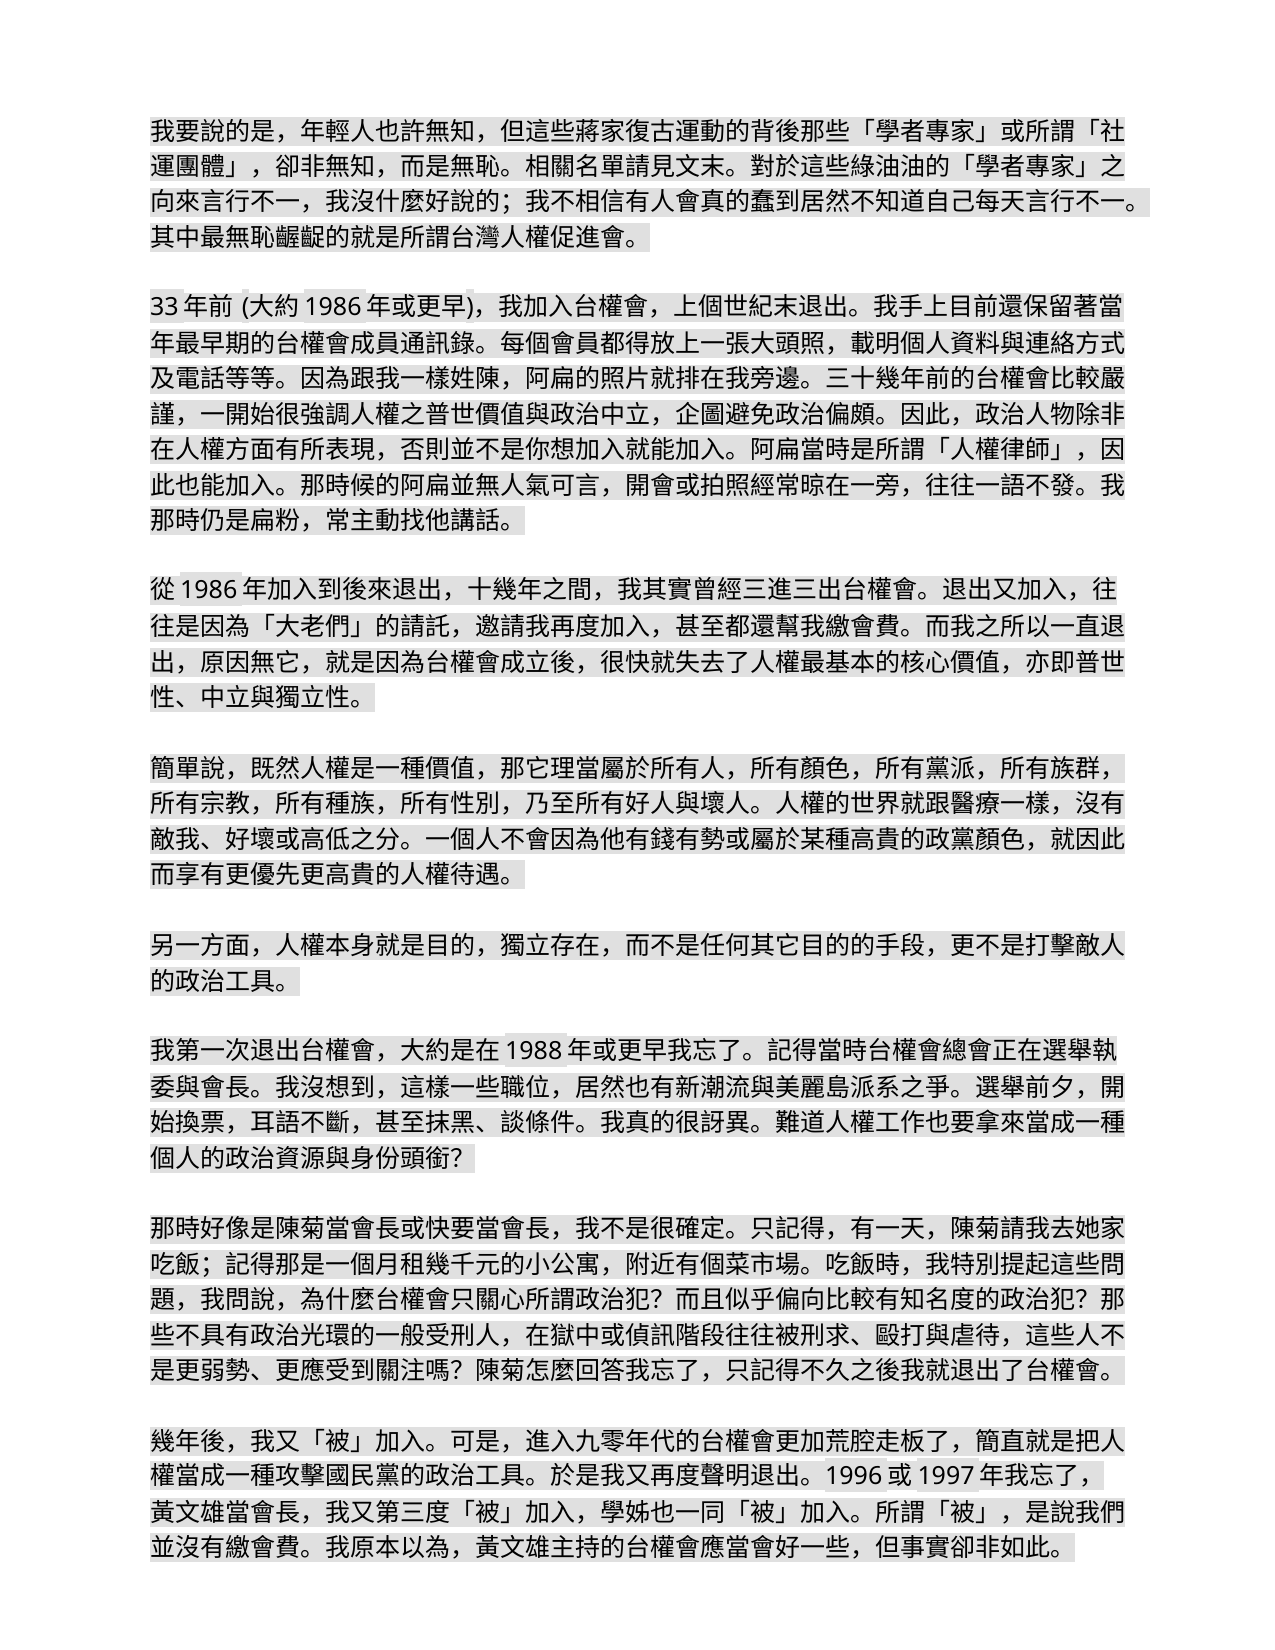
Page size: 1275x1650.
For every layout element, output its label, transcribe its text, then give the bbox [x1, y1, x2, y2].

text 卡韓政變 (189)：過去並沒有成為過去 (後記 2) 陳真 2019.10. 19. 我經常刻意迴避很多資訊，原因無它，因為我不想讓自己陷入一種對人性感到懷疑、鄙夷的絕望感。比方說，綠媒我是絕對不碰的。島內媒體我只看僅有的兩、三家正常媒體，例如中天電視台及中國時報。 有時候，一些朋友會傳來一些臉書內容，告訴我說誰誰誰很無恥、眛著良心說話。對於這些資訊，我一般也是能避則避。因為，我早就能明白什麼樣的一些人是無恥的，我不太想知道更多如何個無恥法；就如同當我知道哪些雞蛋是臭的，我不會想要每一顆拿來嚐一嚐究竟臭到何種地步。 資訊並不是一種獨立存在的東西，意思是說，同一個東西，卻很可能產生各種意義。為什麼呢？因為它和「你」之間會形成某種關係。這樣一個關係，定義了一種擁有主詞的價值態度。 齊克果有句話這麼說：「世上沒有真理，直到它被我認知。」比方說孝順父母，這話本身是沒有意義的，唯有當它和「我」之間形成某種關係，這話才取得了某種意義。這時候，「資訊」就不再只是一個冰冷的概念或資料，而是有著某種溫度的理解與感受，因為它跟「我」之間「發生了關係」。 許多時候，與其說我們是在談論某個資訊，不如說，我們是在談論這些資訊與「我」的關係以及它所產生的意義。我們並非僅僅只是在講比方說要不要投票給誰或誰有沒有貪污的問題；資訊的意義理當比資訊本身還要大而且大很多，因為它同各種生命之間發生了連結。 我覺得，「活下去」很重要，我不想在絕望中死去。當外在人事物難以依靠，不如靠自己。這意思是說，我理當去依靠那些像太陽一般、大寫的、永恆的東西。在我成長過程中，曾經有著某些「燈塔」，如許正直，彷彿我的人生某種指引與依靠。不料，他們卻一一熄滅了，難道我也要跟著他們一同步入黑暗？ 仍然是那些老話：我一直有個希望，憑著這樣一個希望，我決心活了下來。我希望些什麼呢？我希望能夠對那些對於生命、人性、情感和語言感到絕望的年輕生命起到一種作用，讓他們相信，在一片輕薄兒戲、謊言詭詐及貪婪猥瑣中，世上還是有例外。而我自己就是那樣一個絕望的人。我知道，我要不是在絕望中死去，就是必須讓自己成為一個例外。 蘇格拉底說，「我們之所以會犯錯，是因為我們想得還不夠清楚。」這句如同詩一般曖昧的話語，彷彿意味著所謂道德不過就是一種「知識」(epistemological) 題材；亦即簡單說，一個人之所以會犯錯，那肯定是因為他在某些事物上腦殘了或資訊不足；他根本搞不清狀況，以致於使壞或向惡靠攏。 我有一整個書架全是所謂 moral epistemology (道德知識論)方面的書。當年，維根斯坦和 Karl Popper 在劍橋國王學院差點打起架來，就是為了這道問題：「到底倫理問題存不存在？」、「到底有沒有倫理命題這樣一個東西？」如果沒有，我們從何「想清楚」所謂是非對錯？ 十二年前回台後，曾有四、五年的時間，我在一些醫院和學校演講，往往圍繞moral epistemology 這個主題。2012年父親過世後，我決定從此走下講台，彷彿某種世界的瓦解，彷彿有些心裏最深處的東西理當同我父母一同埋葬。 moral epistemology 這主題，說難不難，但哲學門外漢估計是不太可能看得懂，就如同維根斯坦的哲學之中，數學哲學是最重要的核心。但這東西一般人來讀，大概就跟閱讀天書一樣不知所云；而moral epistemology 恰恰就是連結到維根斯坦的數學哲學上。許多時候，我真不知道我面對的思想難題究竟是人生還是數學？ 要弄懂這些東西，十年寒窗跑不掉。但是，道理儘管抽象，可當它成為一種現實問題時，其實不過就只是在講一加一等於二那樣簡單的一個東西。經濟學也許很難，但買菜、找錢、討價還價卻不難。邏輯也很難，但是講話、思考 make sense 卻不難。 閒言表過，回到通俗面。蘇格拉底那句話：「我們之所以會犯錯，是因為我們想得還不夠清楚。」我自然是不認同的。腦殘或無知也許是道德的一個根源，但即便「知道」是非又如何？套句阿扁的話，林北就是要使壞，要不然你是要怎樣？ 我相信很多年輕一代之所以為虎作倀，並非因為壞，而是因為笨。笨如果太難聽，那就說無知吧。也就是說，他們並非故意使壞，而是被蒙蔽，被洗腦，把腦子給洗壞了。不過，另外還有一些人卻非無知，而是純粹無恥。 如本文一開頭所說，我基本上並不是很清楚島內的各種時事之細節，因為我有潔癖，不喜歡骯髒污穢，特別不喜歡去意識到人性陰暗的那一面。因此，很多當下現實中的人事物，我其實是不太清楚的。 在前一篇文章中 (卡韓編號188)，我提到說我前天去外面吃早餐時，看到自由時報大篇幅報導什麼台大學生會及一些綠油油的學者專家「指控」台大怎麼可以「不顧國家安危」、「不顧學生的人身安全」，竟然和大陸的大學進行交流；「指控」說那些學術與文化交流常有「兩岸一家親」或「共創中華民族繁榮」的言論，將會污染台灣學生的思想與心靈，因此務必「堅決反抗中共的思想侵略」，必須「積極揭露校園裏的中共協力者或代理人，揭發其假學術真統戰的真面目」，並且應該「積極立法」，嚴懲所謂「中共在台代理人」，甚至「絕不允許有人為中共講話」，以「捍衛民主自由」。 黨外十年，我聽過一模一樣的話不下一萬次。這些蔣家年代復古的蠢話，十分腦殘可笑，低能到難以想像。但我昨天去吃早餐，又看到自由時報，居然以頭版頭條大幅報導說台灣各大學已經組成什麼「青年抵抗校園統戰聯盟」，其腦殘訴求大約如上所述。 我要說的是，年輕人也許無知，但這些蔣家復古運動的背後那些「學者專家」或所謂「社運團體」，卻非無知，而是無恥。相關名單請見文末。對於這些綠油油的「學者專家」之向來言行不一，我沒什麼好說的；我不相信有人會真的蠢到居然不知道自己每天言行不一。其中最無恥齷齪的就是所謂台灣人權促進會。 33年前 (大約1986年或更早)，我加入台權會，上個世紀末退出。我手上目前還保留著當年最早期的台權會成員通訊錄。每個會員都得放上一張大頭照，載明個人資料與連絡方式及電話等等。因為跟我一樣姓陳，阿扁的照片就排在我旁邊。三十幾年前的台權會比較嚴謹，一開始很強調人權之普世價值與政治中立，企圖避免政治偏頗。因此，政治人物除非在人權方面有所表現，否則並不是你想加入就能加入。阿扁當時是所謂「人權律師」，因此也能加入。那時候的阿扁並無人氣可言，開會或拍照經常晾在一旁，往往一語不發。我那時仍是扁粉，常主動找他講話。 從1986年加入到後來退出，十幾年之間，我其實曾經三進三出台權會。退出又加入，往往是因為「大老們」的請託，邀請我再度加入，甚至都還幫我繳會費。而我之所以一直退出，原因無它，就是因為台權會成立後，很快就失去了人權最基本的核心價值，亦即普世性、中立與獨立性。 簡單說，既然人權是一種價值，那它理當屬於所有人，所有顏色，所有黨派，所有族群，所有宗教，所有種族，所有性別，乃至所有好人與壞人。人權的世界就跟醫療一樣，沒有敵我、好壞或高低之分。一個人不會因為他有錢有勢或屬於某種高貴的政黨顏色，就因此而享有更優先更高貴的人權待遇。 另一方面，人權本身就是目的，獨立存在，而不是任何其它目的的手段，更不是打擊敵人的政治工具。 我第一次退出台權會，大約是在1988年或更早我忘了。記得當時台權會總會正在選舉執委與會長。我沒想到，這樣一些職位，居然也有新潮流與美麗島派系之爭。選舉前夕，開始換票，耳語不斷，甚至抹黑、談條件。我真的很訝異。難道人權工作也要拿來當成一種個人的政治資源與身份頭銜？ 那時好像是陳菊當會長或快要當會長，我不是很確定。只記得，有一天，陳菊請我去她家吃飯；記得那是一個月租幾千元的小公寓，附近有個菜市場。吃飯時，我特別提起這些問題，我問說，為什麼台權會只關心所謂政治犯？而且似乎偏向比較有知名度的政治犯？那些不具有政治光環的一般受刑人，在獄中或偵訊階段往往被刑求、毆打與虐待，這些人不是更弱勢、更應受到關注嗎？陳菊怎麼回答我忘了，只記得不久之後我就退出了台權會。 幾年後，我又「被」加入。可是，進入九零年代的台權會更加荒腔走板了，簡直就是把人權當成一種攻擊國民黨的政治工具。於是我又再度聲明退出。1996或1997年我忘了，黃文雄當會長，我又第三度「被」加入，學姊也一同「被」加入。所謂「被」，是說我們並沒有繳會費。我原本以為，黃文雄主持的台權會應當會好一些，但事實卻非如此。 從差不多1998年起，我的潔癖讓我非常不想再聽到有關台權會的任何消息；另一方面，我也不想面對某種對於人的失望。簡單說，想不到，概念原來就只是一種概念，一種好像隨時可以穿上、隨時脫下的身外物；可以做做樣子，可以隨口說說，誰要是對它認真，誰就得心碎；什麼左派啦、草根啦、非武力啦，世界和平啦，弱勢者啦，這個那個啦，全是鬼扯蛋。 而且，凡事都能瞎掰，凡事都是兩套標準；「我黨」所做的一切醜惡行徑全是對的。至於「他黨」明明一點問題也沒有，照樣也能透過修辭，把它無限誇大渲染瞎掰扭曲成天大的罪惡；正所謂「人權，人權，一切罪惡假汝之名以行」。台權會之所謂人權工作，說穿了，始終就只是兩樣東西才是它的真正本質，一是仇中反華反國民黨，二是做為個人權位的晉身階 (我有許多證據可以赤裸裸地證明這一點，但是顧念人之脆弱及昔日友情，姑且不說)。 阿扁當上總統後，我就算刻意不想知道那些一再讓我感到灰心與失望乃至絕望的島內人事物，也變得越來越難。因為，台灣就這麼小的一個島，很多事你就算摀上耳朵，或多或少也會有所聽聞。那時候的台權會，基本上已經徹底成為隸屬綠營的一種「掛人權羊頭賣政治狗肉」的骯髒組織。真的很不要臉！一個人權團體居然所作所為卻是違反人權，專搞政治鬥爭的齷齪行徑。這回的什麼「青年抵抗校園統戰聯盟」，主要發起團體之一就是台權會。 我之前不知道，昨天才知道，原來我在卡韓編號174的文章中所批評的那位沈伯洋先生，居然是台權會的現任副會長，同時也是「中共代理人法案」的主要推手。我的天啊！真是有夠荒唐。這個骯髒組織竟然墮落到這樣一種地步，存心就是做為人渣黨的政治打手！仇中反華，才是它的基本宗旨。三十幾年來，我之所以進三出台權會，就是因為它不斷向政治靠攏，並以東廠自居，以身為政治打手為榮，把人權當成一種政治鬥爭工具及個人權位的晉身階。如今的台權會，可說是臭不可聞。 與其說我懷著憤怒，不如說我是以一種充滿絕望的心在寫東西；那麼多年的歲月，那麼多的折磨，那麼大的各種代價，一切努力與痛苦，到頭來每一件事、每一項努力卻是這樣一種結局。時光河流如此漫長，而人的一生卻不過數十寒暑；我們的生命和一切努力，到頭來似乎就像灑落汪洋的一滴淚水那般微不足道。 這類個人文青囈語，旁人也許聽了噁心彆扭，但它其實並非題外話，反倒是一切問題的核心；畢竟我們不是在作文比賽，我們不是在討論一種僅僅只需要「想清楚」就能完成的東西；光「知道」沒有用，你還得「做到」 ，還得「在乎」才行。 =============== 【青年抵抗校園統戰聯盟｜拒絕統戰交流團，共抵抗中國因素】 共同發起：國立臺灣大學學生會、國立臺灣大學研究生協會 學生組織、公民團體串連： 台灣師範大學學生會、東吳大學學生會、輔仁大學學生會、東華大學學生會、輔仁大學黑水溝、台灣大學台語文社、台灣大學濁水溪社、全國中學學生權益研究會、交通大學人文社會學系系學會、台灣大學地理系學會、中正大學公共事務研習社、政大野火戰線、台灣學論議題論壇、桃園市高中職學生聯合會 台灣人權促進會、人本教育基金會、民間司法改革基金會、台灣教授協會、台灣北社、台灣親子共學教育促進會、陳文成博士紀念基金會、賴和文教基金會、李江卻台語文教基金會、台灣永社、台灣共生青年協會、建國電影院、台灣國辦公室（持續增加中） 學者連署： 沈伯洋（臺北大學犯罪學研究所助理教授） 吳叡人（中央研究院台灣史研究所副研究員） 鄭瑋寧（中央研究院民族學研究所副研究員） 蕭新煌（中央研究院社會學研究所退休研究員） 林宗弘（中央研究院社會學研究所研究員） 曾凡慈（中央研究院社會學研究所助研究員） 蕭阿勤（中央研究院社會學研究所研究員） 吳介民（中央研究院社會學研究所研究員） 張谷銘（中央研究院歷史語言研究所副研究員） 鄭雅如（中央研究院歷史語言研究所副研究員） 祝平一（中央研究院歷史語言研究所研究員） 蘇彥圖（中央研究院法律學研究所副研究員） 洪子偉（中央研究院歐美研究所副研究員） 周婉窈（臺灣大學歷史學系教授） 許雅惠（臺灣大學歷史學系副教授） 陳東升（臺灣大學社會學系教授） 何明修（臺灣大學社會學系教授） 林鶴玲（臺灣大學社會學系教授） 簡妤儒（臺灣大學社會學系副教授） 劉華真（臺灣大學社會學系副教授） 范雲（臺灣大學社會學系副教授） 吳嘉苓（臺灣大學社會學系教授） 陳炳煇（臺灣大學機械工程學系教授） 吳瑞北（臺灣大學電機工程學系教授） 徐學庸（臺灣大學哲學系教授） 江文瑜（臺灣大學語言學研究所教授） 楊信男（臺灣大學物理學系名譽教授） 王秋森（臺灣大學公共衛生學系名譽教授） 梁偉立（臺灣大學森林環境暨資源學系系副教授） 張清溪（臺灣大學經濟學系退休教授） 陳榮銳（臺灣大學分子與細胞生物學研究所退休教授） 連韻文（臺灣大學心理學系副教授） 林耀盛（臺灣大學心理學系教授） 張之威（臺灣大學凝態中心副研究員） 周馥儀（臺灣大學歷史學系博士） 陳芳明（政治大學臺灣文學研究所教授） 李衣雲（政治大學臺灣史研究所副教授） 金仕起（政治大學歷史學系副教授） 黃兆年（政治大學國家發展研究所助理教授） 黃涵榆（臺灣師範大學英語學系教授） 陳玉箴（臺灣師範大學台灣語文學系副教授） 劉定綱（臺灣師範大學台灣語文學系兼任助理教授） 許佩賢（臺灣師範大學台灣史研究所教授） 陳延輝（臺灣師範大學政治學研究所退休教授） 施志汶（臺灣師範大學歷史學系退休副教授） 吳慎慎（臺北藝術大學藝術與人文教育研究所名譽教授） 張炳陽（臺北教育大學語文與創作學系教授） 李易展（陽明大學生物醫學影像暨放射科學系教授） 高惠春（淡江大學化學工程與材料工程學系退休教授） 李中傑（真理大學通識教育中心助理教授） 陳俐甫（真理大學人文與資訊學系助理教授） 劉相君（康寧大學健康數位科技學系講師） 徐偉群（中原大學財經法律學系副教授） 莊雅仲（交通大學人文社會學系教授） 林秀幸（交通大學人文社會學系副教授） 金立群（交通大學音樂研究所副教授） 洪慧念（交通大學統計學研究所教授） 林明璋（交通大學應用化學系教授） 呂忠津（清華大學電機工程學系教授） 莊克士（清華大學生醫工程與環境科學系退休教授） 林文蘭（清華大學社會學研究所副教授） 黃居正（清華大學科技法律研究所教授） 楊允言（台中教育大學台灣語文學系副教授） 董建宏（中興大學景觀學程副教授） 許博行（中興大學森林學系退休教授） 簡端良（雲林科技大學通識中心助理教授） 李武鉦（虎尾科技大學機械設計工程系教授） 廖儒修（中正大學化學暨生物化學系教授） 王奕婷（成功大學政治學系助理教授） 周以正（中華醫事科技大學醫學檢驗生物技術系助理教授） 許舜欽（長榮大學資訊管理學系榮譽教授） 萬毓澤（中山大學社會學系教授） 邱花妹（中山大學社會學系副教授） 翁銘章（高雄大學應用經濟學系副教授） 陳志賢（義守大學資訊管理學系副教授） 林鐵雄（義守大學土木與生態工程學系副教授） 楊德源（高雄科技大學金融系教授） 唐國銘（樹德科技大學資訊管理學系副教授） 吳淑芳（輔英科技大學護理學系講師） 陳進金（東華大學歷史學系副教授） 沈乃慧（東華大學英美語文學系副教授） 林達榮（東華大學國際企業學系教授） 鄭祖邦（佛光大學社會學暨社會工作學系副教授） （持續增加中） [150, 75, 1125, 1562]
